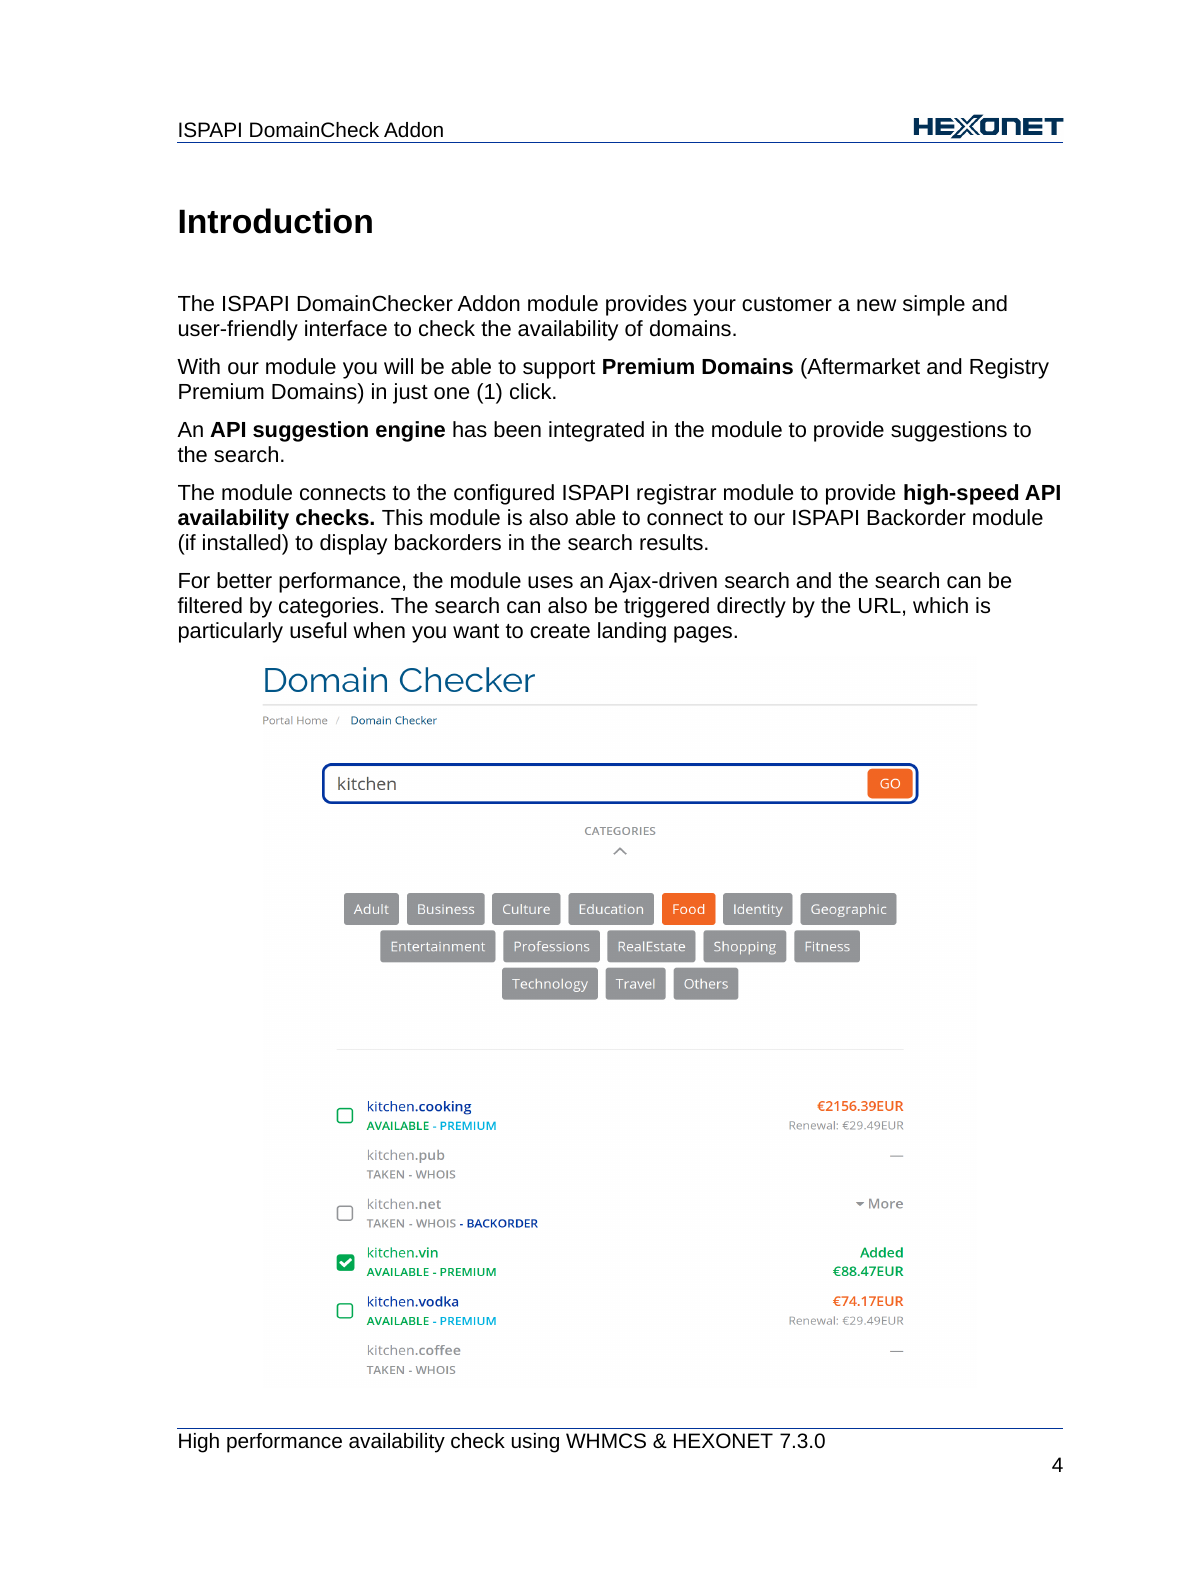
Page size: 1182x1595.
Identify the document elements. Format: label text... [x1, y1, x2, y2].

text The module connects to the configured ISPAPI registrar module to provide high-speed API availability checks. This module is also able to connect to our ISPAPI Backorder module (if installed) to display backorders in the search results. [177, 480, 1063, 556]
text With our module you will be able to support Premium Domains (Aftermarket and Registry Premium Domains) in just one (1) click. [177, 354, 1063, 404]
picture [262, 656, 978, 1388]
text For better performance, the module uses an Ajax-driven search and the search can be filtered by categories. The search can also be triggered directly by the URL, which is particularly useful when you want to create landing pages. [177, 568, 1063, 644]
picture [912, 113, 1065, 140]
subtitle Introduction [177, 202, 1063, 241]
text The ISPAPI DomainChecker Addon module provides your customer a new simple and user-friendly interface to check the availability of domains. [177, 291, 1063, 342]
text An API suggestion engine has been integrated in the module to provide suggestions to the search. [177, 417, 1063, 467]
